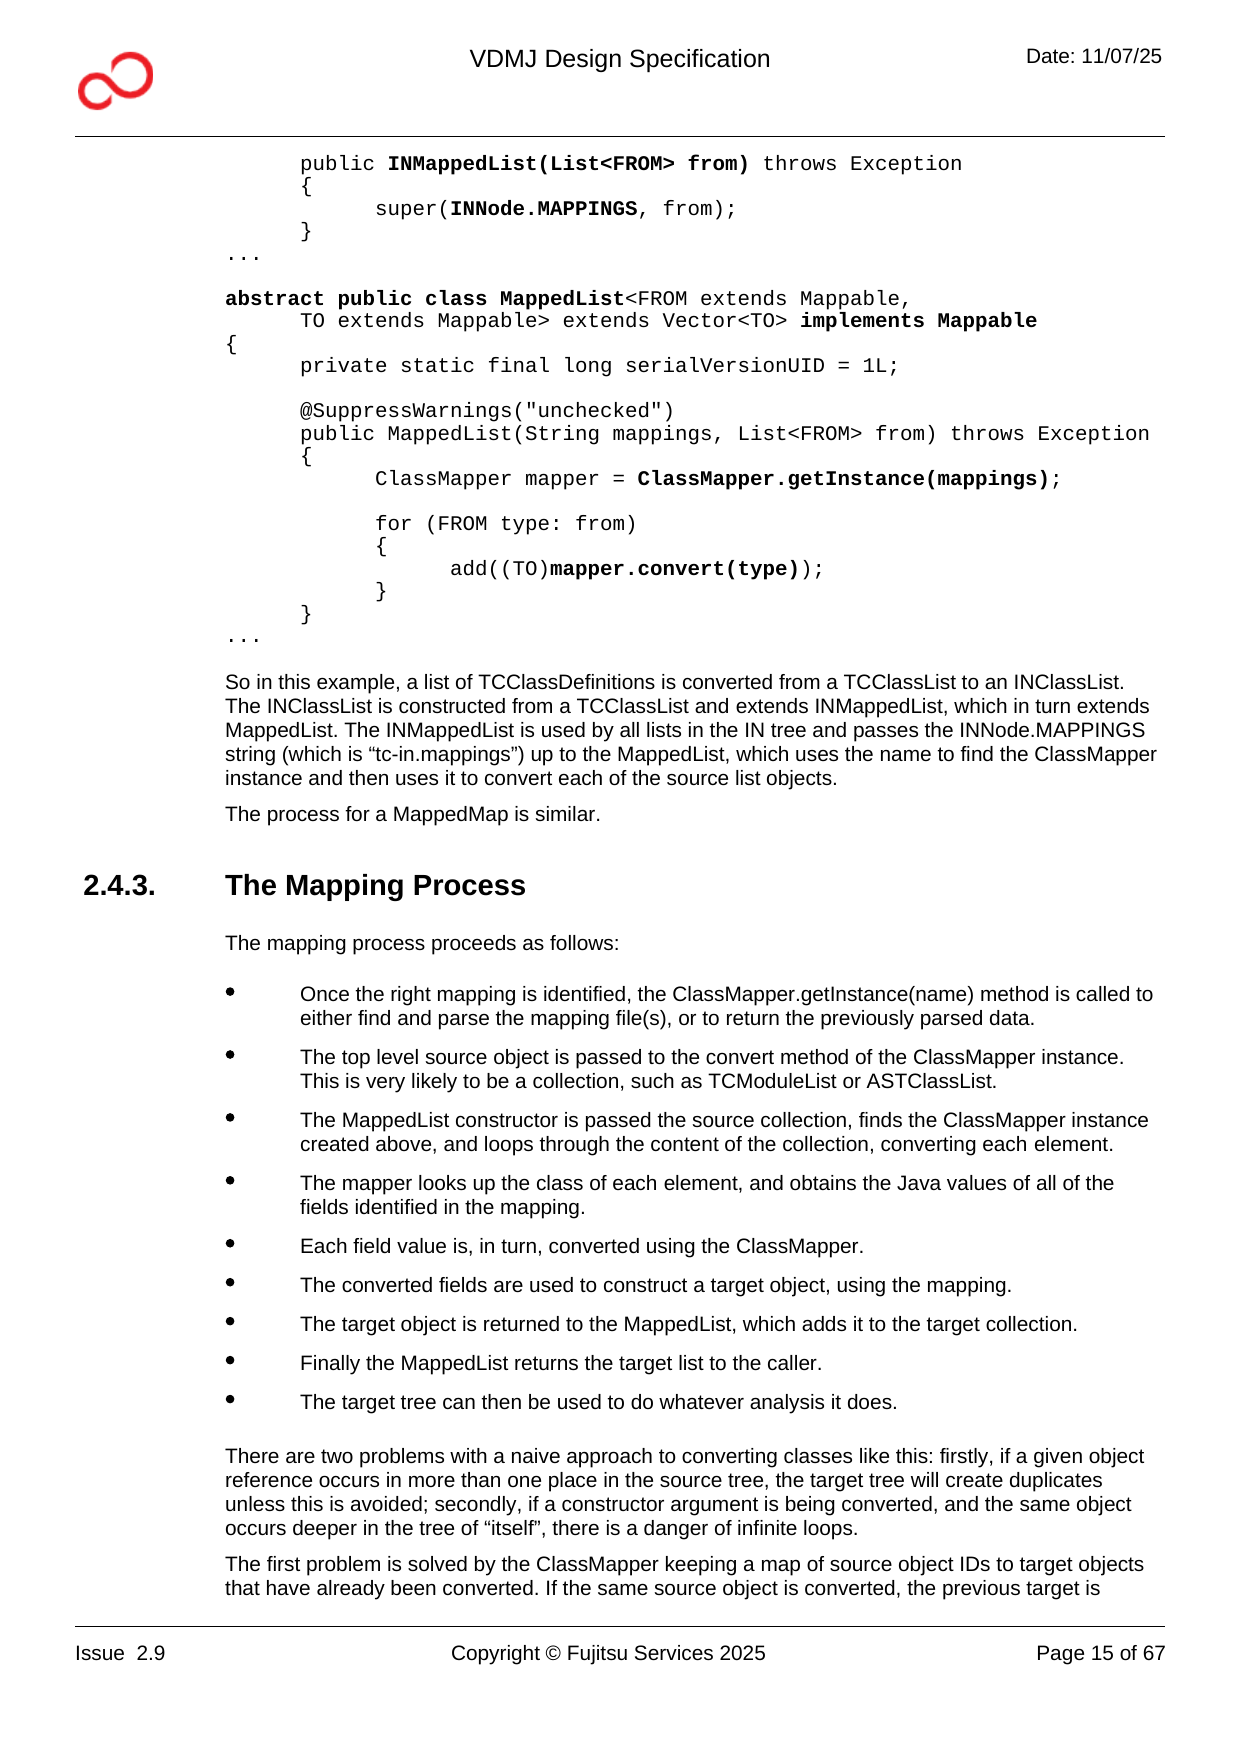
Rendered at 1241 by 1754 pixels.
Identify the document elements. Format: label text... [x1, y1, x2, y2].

picture [78, 44, 153, 120]
list Finally the MappedList returns the target list to the caller. [225, 1351, 1165, 1375]
text } [225, 602, 1165, 625]
text There are two problems with a naive approach to converting classes like this: firstly, if a given object reference occurs in more than one place in the source tree, the target tree will create duplicates unless this is avoided; secondly, if a constructor argument is being converted, and the same object occurs deeper in the tree of “itself”, there is a danger of infinite loops. [225, 1444, 1165, 1540]
text So in this example, a list of TCClassDefinitions is converted from a TCClassList to an INClassList. The INClassList is constructed from a TCClassList and extends INMappedList, which in turn extends MappedList. The INMappedList is used by all lists in the IN tree and passes the INNode.MAPPINGS string (which is “tc-in.mappings”) up to the MappedList, which uses the name to find the ClassMapper instance and then uses it to convert each of the source list objects. [225, 670, 1165, 790]
text { [225, 175, 1165, 197]
text } [225, 580, 1165, 602]
text ... [225, 242, 1165, 265]
text super(INNode.MAPPINGS, from); [225, 197, 1165, 220]
text The mapping process proceeds as follows: [225, 931, 1165, 955]
subtitle The Mapping Process [75, 869, 1165, 901]
text abstract public class MappedList<FROM extends Mappable, [225, 287, 1165, 310]
list The MappedList constructor is passed the source collection, finds the ClassMapper instance created above, and loops through the content of the collection, converting each element. [225, 1108, 1165, 1156]
text ... [225, 625, 1165, 647]
list The target tree can then be used to do whatever analysis it does. [225, 1390, 1165, 1414]
text for (FROM type: from) [225, 512, 1165, 535]
text add((TO)mapper.convert(type)); [225, 557, 1165, 580]
text @SuppressWarnings("unchecked") [225, 400, 1165, 422]
text The first problem is solved by the ClassMapper keeping a map of source object IDs to target objects that have already been converted. If the same source object is converted, the previous target is [225, 1552, 1165, 1600]
text { [225, 535, 1165, 557]
text public INMappedList(List<FROM> from) throws Exception [225, 152, 1165, 175]
text { [225, 445, 1165, 467]
text { [225, 332, 1165, 355]
text The process for a MappedMap is similar. [225, 802, 1165, 826]
text } [225, 220, 1165, 242]
list Each field value is, in turn, converted using the ClassMapper. [225, 1234, 1165, 1258]
text private static final long serialVersionUID = 1L; [225, 355, 1165, 377]
text public MappedList(String mappings, List<FROM> from) throws Exception [225, 422, 1165, 445]
list The target object is returned to the MappedList, which adds it to the target collection. [225, 1312, 1165, 1336]
text TO extends Mappable> extends Vector<TO> implements Mappable [225, 310, 1165, 332]
list Once the right mapping is identified, the ClassMapper.getInstance(name) method is called to either find and parse the mapping file(s), or to return the previously parsed data. [225, 983, 1165, 1031]
list The mapper looks up the class of each element, and obtains the Java values of all of the fields identified in the mapping. [225, 1171, 1165, 1219]
text ClassMapper mapper = ClassMapper.getInstance(mappings); [225, 467, 1165, 490]
list The top level source object is passed to the convert method of the ClassMapper instance. This is very likely to be a collection, such as TCModuleList or ASTClassList. [225, 1046, 1165, 1093]
list The converted fields are used to construct a target object, using the mapping. [225, 1273, 1165, 1297]
